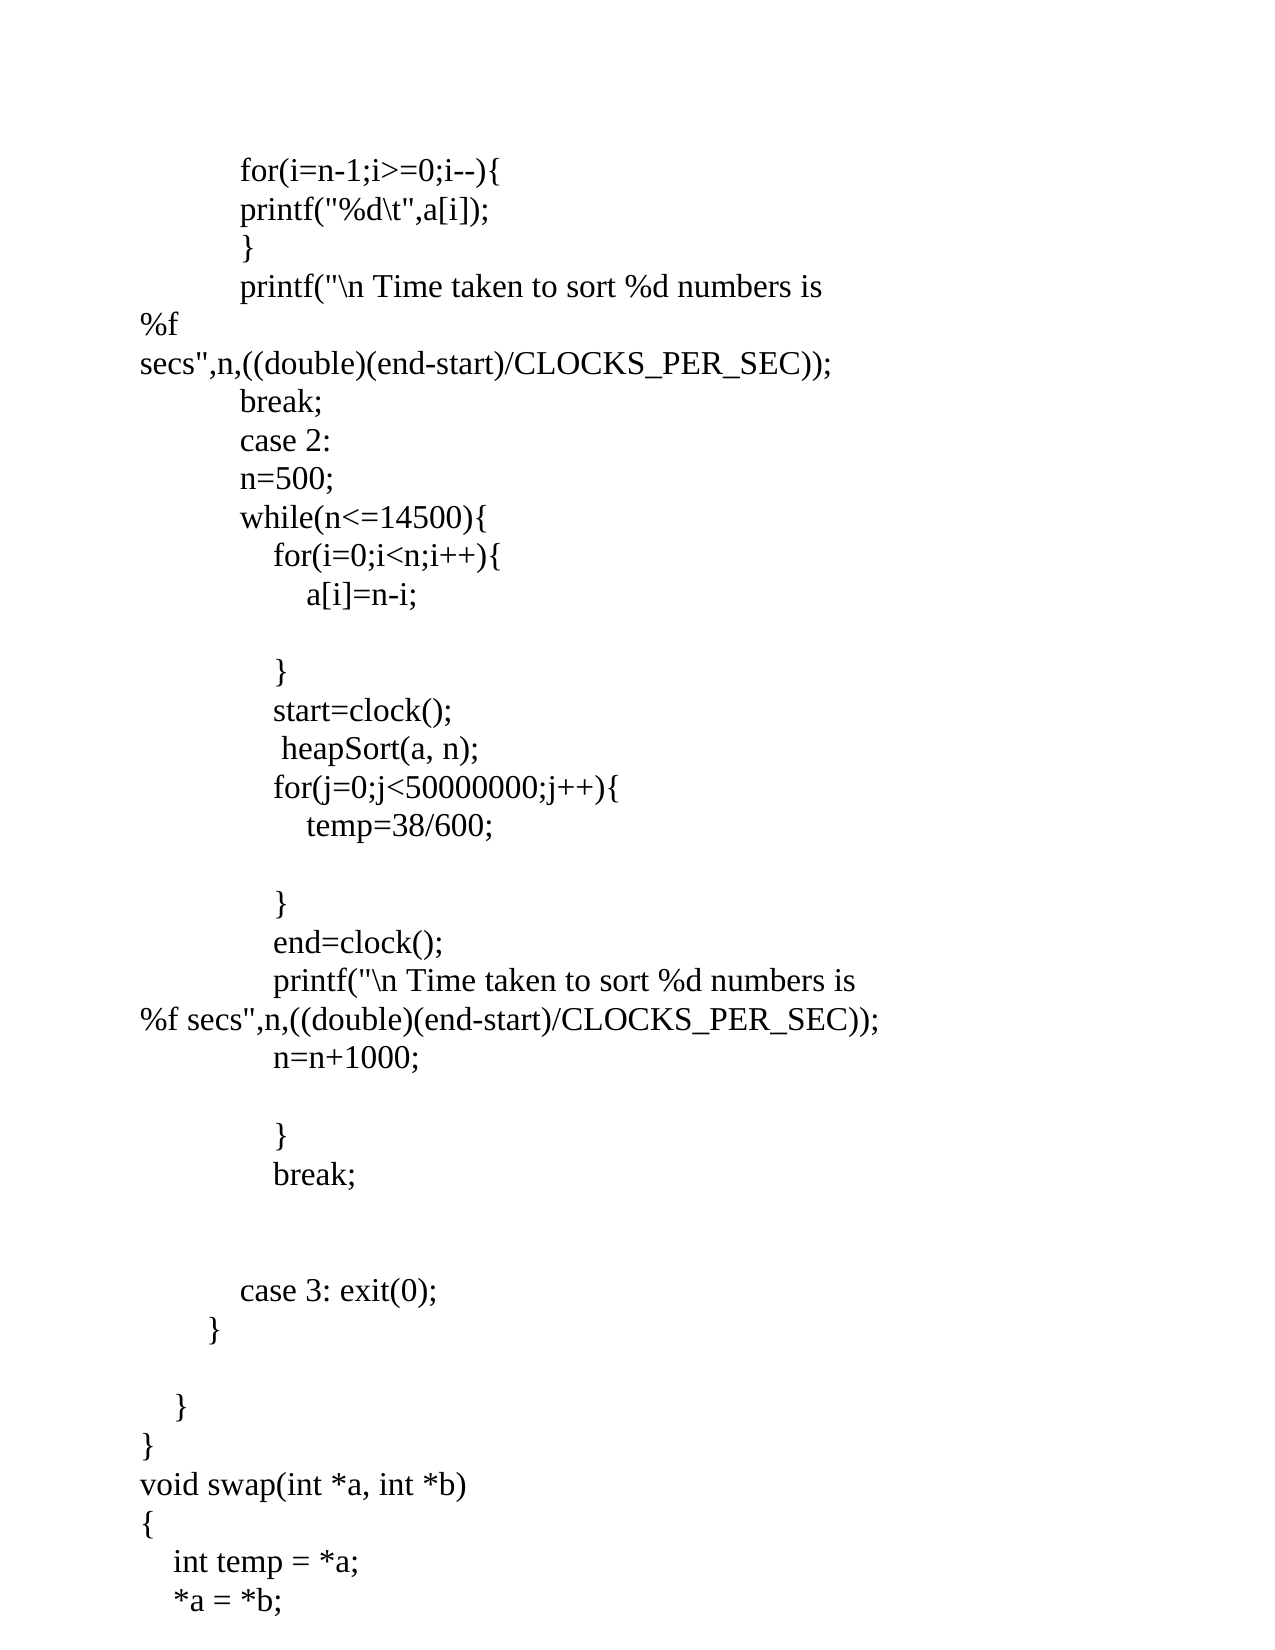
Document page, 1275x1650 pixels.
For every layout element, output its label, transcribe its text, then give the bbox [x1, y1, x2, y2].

text printf("%d\t",a[i]); [239, 189, 1179, 227]
text } [139, 1425, 1179, 1464]
text n=n+1000; [273, 1038, 1179, 1076]
text break; [273, 1154, 1179, 1192]
text } [273, 651, 1179, 690]
text printf("\n Time taken to sort %d numbers is %f secs",n,((double)(end-start)/CLOCKS_PER_SEC)); [139, 266, 868, 381]
text start=clock(); heapSort(a, n); [273, 690, 480, 767]
text *a = *b; [173, 1580, 1179, 1619]
text end=clock(); [273, 922, 1179, 960]
text } [206, 1309, 1179, 1347]
text { [139, 1503, 1179, 1541]
text case 3: exit(0); [239, 1270, 1179, 1309]
text void swap(int *a, int *b) [139, 1464, 1179, 1502]
text temp=38/600; [306, 806, 1179, 844]
text } [173, 1387, 1179, 1425]
text } [273, 1115, 1179, 1153]
text } [239, 227, 1179, 266]
text for(i=n-1;i>=0;i--){ [239, 150, 1179, 188]
text printf("\n Time taken to sort %d numbers is %f secs",n,((double)(end-start)/CLOCKS_PER_SEC)); [139, 961, 901, 1037]
text } [273, 883, 1179, 921]
text break; case 2: [239, 382, 351, 458]
text n=500; [239, 458, 1179, 497]
text for(j=0;j<50000000;j++){ [273, 767, 1179, 805]
text int temp = *a; [173, 1542, 1179, 1580]
text a[i]=n-i; [306, 574, 1179, 612]
text while(n<=14500){ for(i=0;i<n;i++){ [239, 497, 505, 574]
